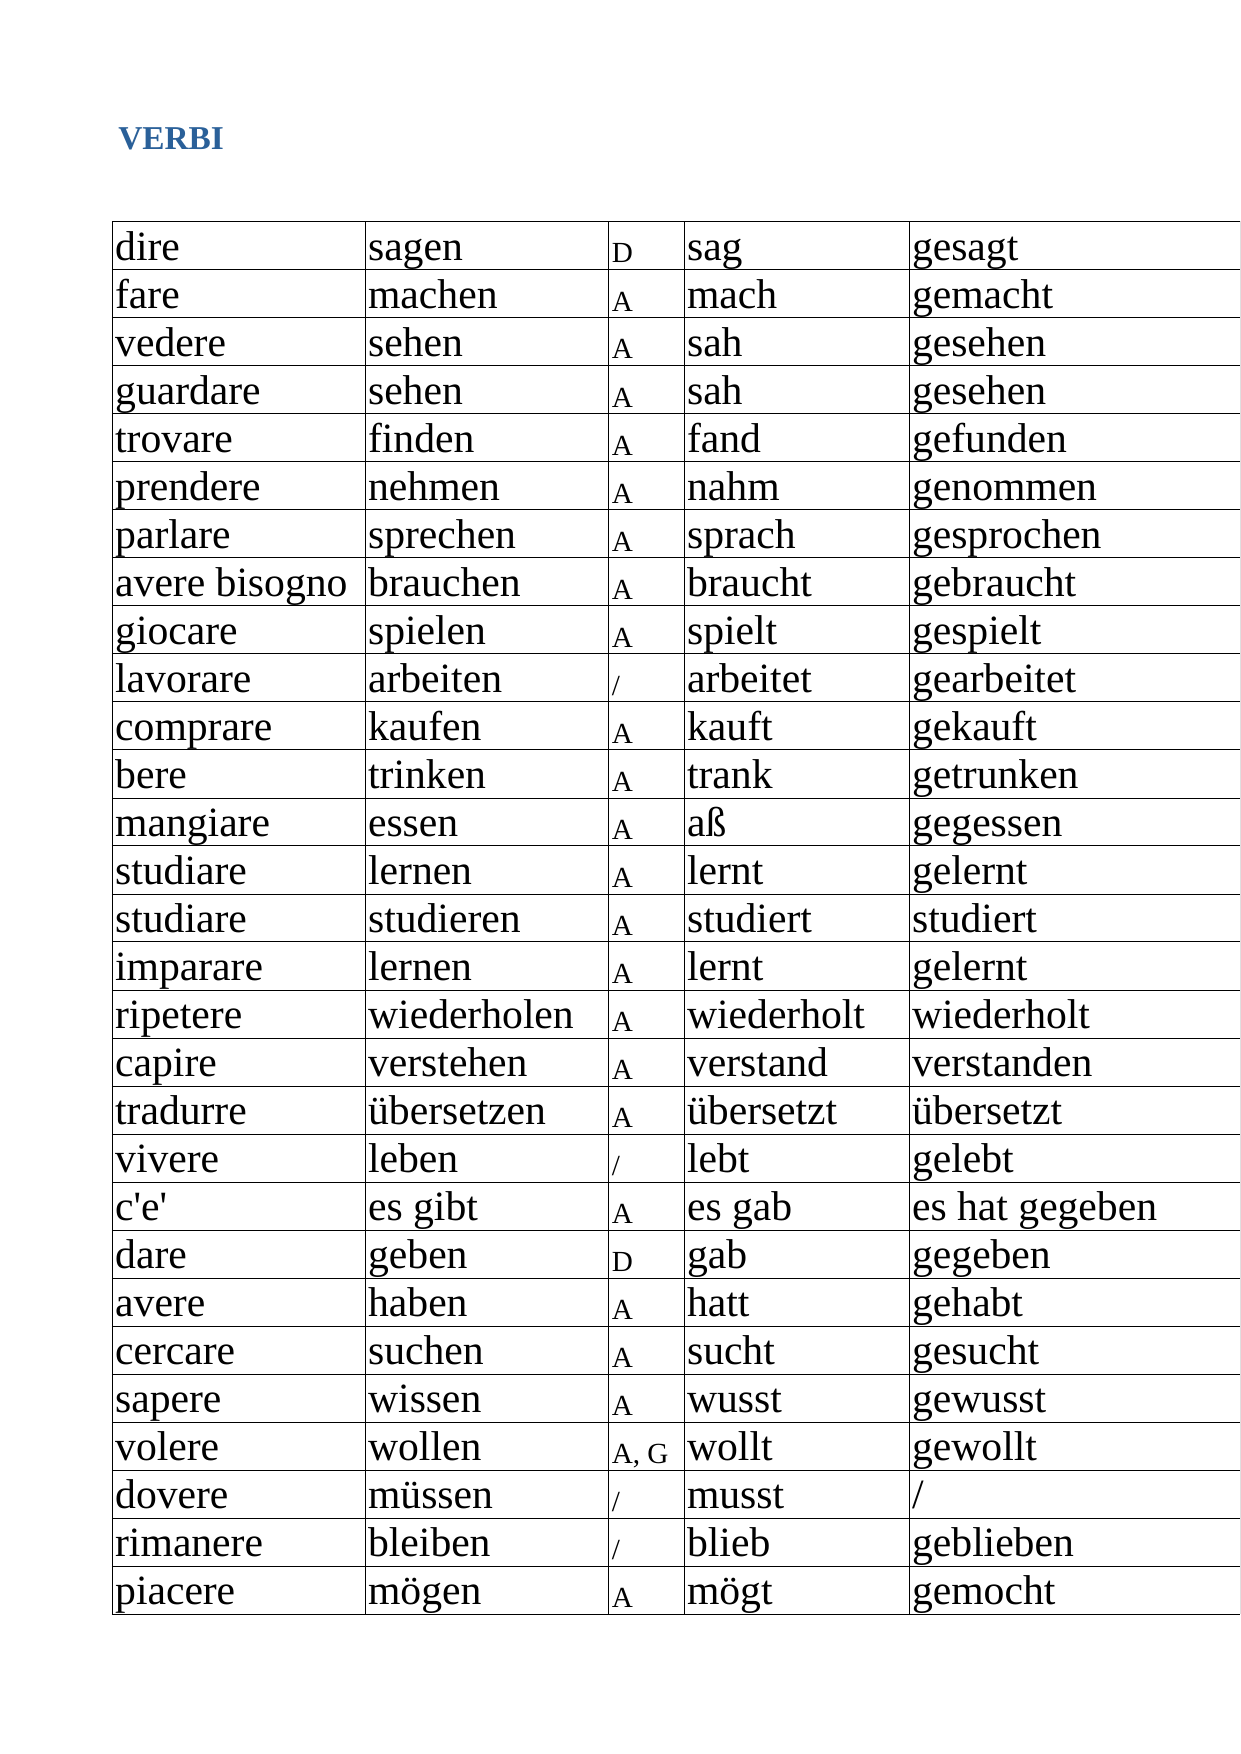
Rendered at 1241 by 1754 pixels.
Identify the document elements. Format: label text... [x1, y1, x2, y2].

table_cell fare [113, 270, 365, 317]
table_cell A [609, 1183, 684, 1229]
table_cell A [609, 366, 684, 413]
table_cell geblieben [910, 1519, 1240, 1566]
table_header gesagt [910, 222, 1240, 269]
table_cell kauft [685, 702, 909, 749]
table_cell A [609, 606, 684, 653]
table_cell bleiben [366, 1519, 608, 1566]
text VERBI [118, 118, 1122, 156]
table_cell brauchen [366, 558, 608, 605]
table_cell gelebt [910, 1135, 1240, 1182]
table_cell A [609, 1279, 684, 1326]
table_cell dare [113, 1231, 365, 1278]
table_cell sehen [366, 366, 608, 413]
table_cell spielen [366, 606, 608, 653]
table_cell blieb [685, 1519, 909, 1566]
table_cell ripetere [113, 991, 365, 1037]
table_cell A [609, 510, 684, 557]
table_cell avere [113, 1279, 365, 1326]
table_cell piacere [113, 1567, 365, 1614]
table_cell capire [113, 1039, 365, 1086]
table_cell trovare [113, 414, 365, 461]
table_cell gekauft [910, 702, 1240, 749]
table_cell / [609, 654, 684, 701]
table_cell gesehen [910, 366, 1240, 413]
table_cell finden [366, 414, 608, 461]
table_cell verstand [685, 1039, 909, 1086]
table_cell A [609, 1087, 684, 1133]
table_cell trank [685, 750, 909, 797]
table_cell genommen [910, 462, 1240, 509]
table_cell trinken [366, 750, 608, 797]
table_cell comprare [113, 702, 365, 749]
table_cell sprach [685, 510, 909, 557]
table_cell kaufen [366, 702, 608, 749]
table_cell sehen [366, 318, 608, 365]
table_cell geben [366, 1231, 608, 1278]
table_cell wollen [366, 1423, 608, 1470]
table_cell vivere [113, 1135, 365, 1182]
table_cell imparare [113, 942, 365, 989]
table_cell lernt [685, 942, 909, 989]
table_cell bere [113, 750, 365, 797]
table_cell müssen [366, 1471, 608, 1518]
table_cell wissen [366, 1375, 608, 1422]
table_cell gab [685, 1231, 909, 1278]
table_cell es gibt [366, 1183, 608, 1229]
table_cell A [609, 318, 684, 365]
table_cell gefunden [910, 414, 1240, 461]
table_cell gehabt [910, 1279, 1240, 1326]
table_cell leben [366, 1135, 608, 1182]
table_cell gelernt [910, 846, 1240, 893]
table_cell / [609, 1471, 684, 1518]
table_cell musst [685, 1471, 909, 1518]
table_cell giocare [113, 606, 365, 653]
table_cell tradurre [113, 1087, 365, 1133]
table_cell A [609, 895, 684, 941]
table_cell essen [366, 799, 608, 845]
table_cell A [609, 462, 684, 509]
table_cell sah [685, 366, 909, 413]
table_cell / [609, 1135, 684, 1182]
table_cell gegessen [910, 799, 1240, 845]
table_cell gearbeitet [910, 654, 1240, 701]
table_cell wiederholen [366, 991, 608, 1037]
table_cell / [910, 1471, 1240, 1518]
table_cell A [609, 1039, 684, 1086]
table_header dire [113, 222, 365, 269]
table_cell parlare [113, 510, 365, 557]
table_cell studiare [113, 846, 365, 893]
table_cell D [609, 1231, 684, 1278]
table_cell arbeiten [366, 654, 608, 701]
table_cell gemocht [910, 1567, 1240, 1614]
table_cell prendere [113, 462, 365, 509]
table_cell A [609, 846, 684, 893]
table_cell studiert [910, 895, 1240, 941]
table_cell gespielt [910, 606, 1240, 653]
table_cell cercare [113, 1327, 365, 1374]
table_cell es hat gegeben [910, 1183, 1240, 1229]
table_cell fand [685, 414, 909, 461]
table_cell spielt [685, 606, 909, 653]
table_cell A [609, 942, 684, 989]
table_cell nehmen [366, 462, 608, 509]
table_cell sapere [113, 1375, 365, 1422]
table_cell haben [366, 1279, 608, 1326]
table_cell übersetzen [366, 1087, 608, 1133]
table_cell übersetzt [685, 1087, 909, 1133]
table_cell lernt [685, 846, 909, 893]
table_cell volere [113, 1423, 365, 1470]
table_cell A [609, 750, 684, 797]
table_cell nahm [685, 462, 909, 509]
table_cell rimanere [113, 1519, 365, 1566]
table_cell wiederholt [685, 991, 909, 1037]
table_cell es gab [685, 1183, 909, 1229]
table_cell / [609, 1519, 684, 1566]
table_cell gesprochen [910, 510, 1240, 557]
table_cell wusst [685, 1375, 909, 1422]
table_cell gewollt [910, 1423, 1240, 1470]
table_cell getrunken [910, 750, 1240, 797]
table_cell dovere [113, 1471, 365, 1518]
table_cell lebt [685, 1135, 909, 1182]
table_cell guardare [113, 366, 365, 413]
table_header sagen [366, 222, 608, 269]
table_header D [609, 222, 684, 269]
table_cell studieren [366, 895, 608, 941]
table_cell gesehen [910, 318, 1240, 365]
table_cell A, G [609, 1423, 684, 1470]
table_cell lernen [366, 942, 608, 989]
table_cell studiert [685, 895, 909, 941]
table_cell A [609, 1327, 684, 1374]
table_cell aß [685, 799, 909, 845]
table_cell studiare [113, 895, 365, 941]
table_cell sprechen [366, 510, 608, 557]
table_cell A [609, 558, 684, 605]
table_cell übersetzt [910, 1087, 1240, 1133]
table_cell sah [685, 318, 909, 365]
table_cell A [609, 1567, 684, 1614]
table_cell gesucht [910, 1327, 1240, 1374]
table_cell gemacht [910, 270, 1240, 317]
table_cell lernen [366, 846, 608, 893]
table_cell braucht [685, 558, 909, 605]
table_cell c'e' [113, 1183, 365, 1229]
table_cell sucht [685, 1327, 909, 1374]
table_cell A [609, 270, 684, 317]
table_cell arbeitet [685, 654, 909, 701]
table_cell mögen [366, 1567, 608, 1614]
table_cell A [609, 1375, 684, 1422]
table_cell avere bisogno [113, 558, 365, 605]
table_cell gegeben [910, 1231, 1240, 1278]
table_cell A [609, 702, 684, 749]
table_cell wollt [685, 1423, 909, 1470]
table_cell gewusst [910, 1375, 1240, 1422]
table_cell verstanden [910, 1039, 1240, 1086]
table_header sag [685, 222, 909, 269]
table_cell vedere [113, 318, 365, 365]
table_cell A [609, 414, 684, 461]
table_cell machen [366, 270, 608, 317]
table_cell mangiare [113, 799, 365, 845]
table_cell suchen [366, 1327, 608, 1374]
table_cell mögt [685, 1567, 909, 1614]
table_cell gelernt [910, 942, 1240, 989]
table_cell verstehen [366, 1039, 608, 1086]
table_cell mach [685, 270, 909, 317]
table_cell A [609, 799, 684, 845]
table_cell gebraucht [910, 558, 1240, 605]
table_cell lavorare [113, 654, 365, 701]
table_cell A [609, 991, 684, 1037]
table_cell hatt [685, 1279, 909, 1326]
table_cell wiederholt [910, 991, 1240, 1037]
